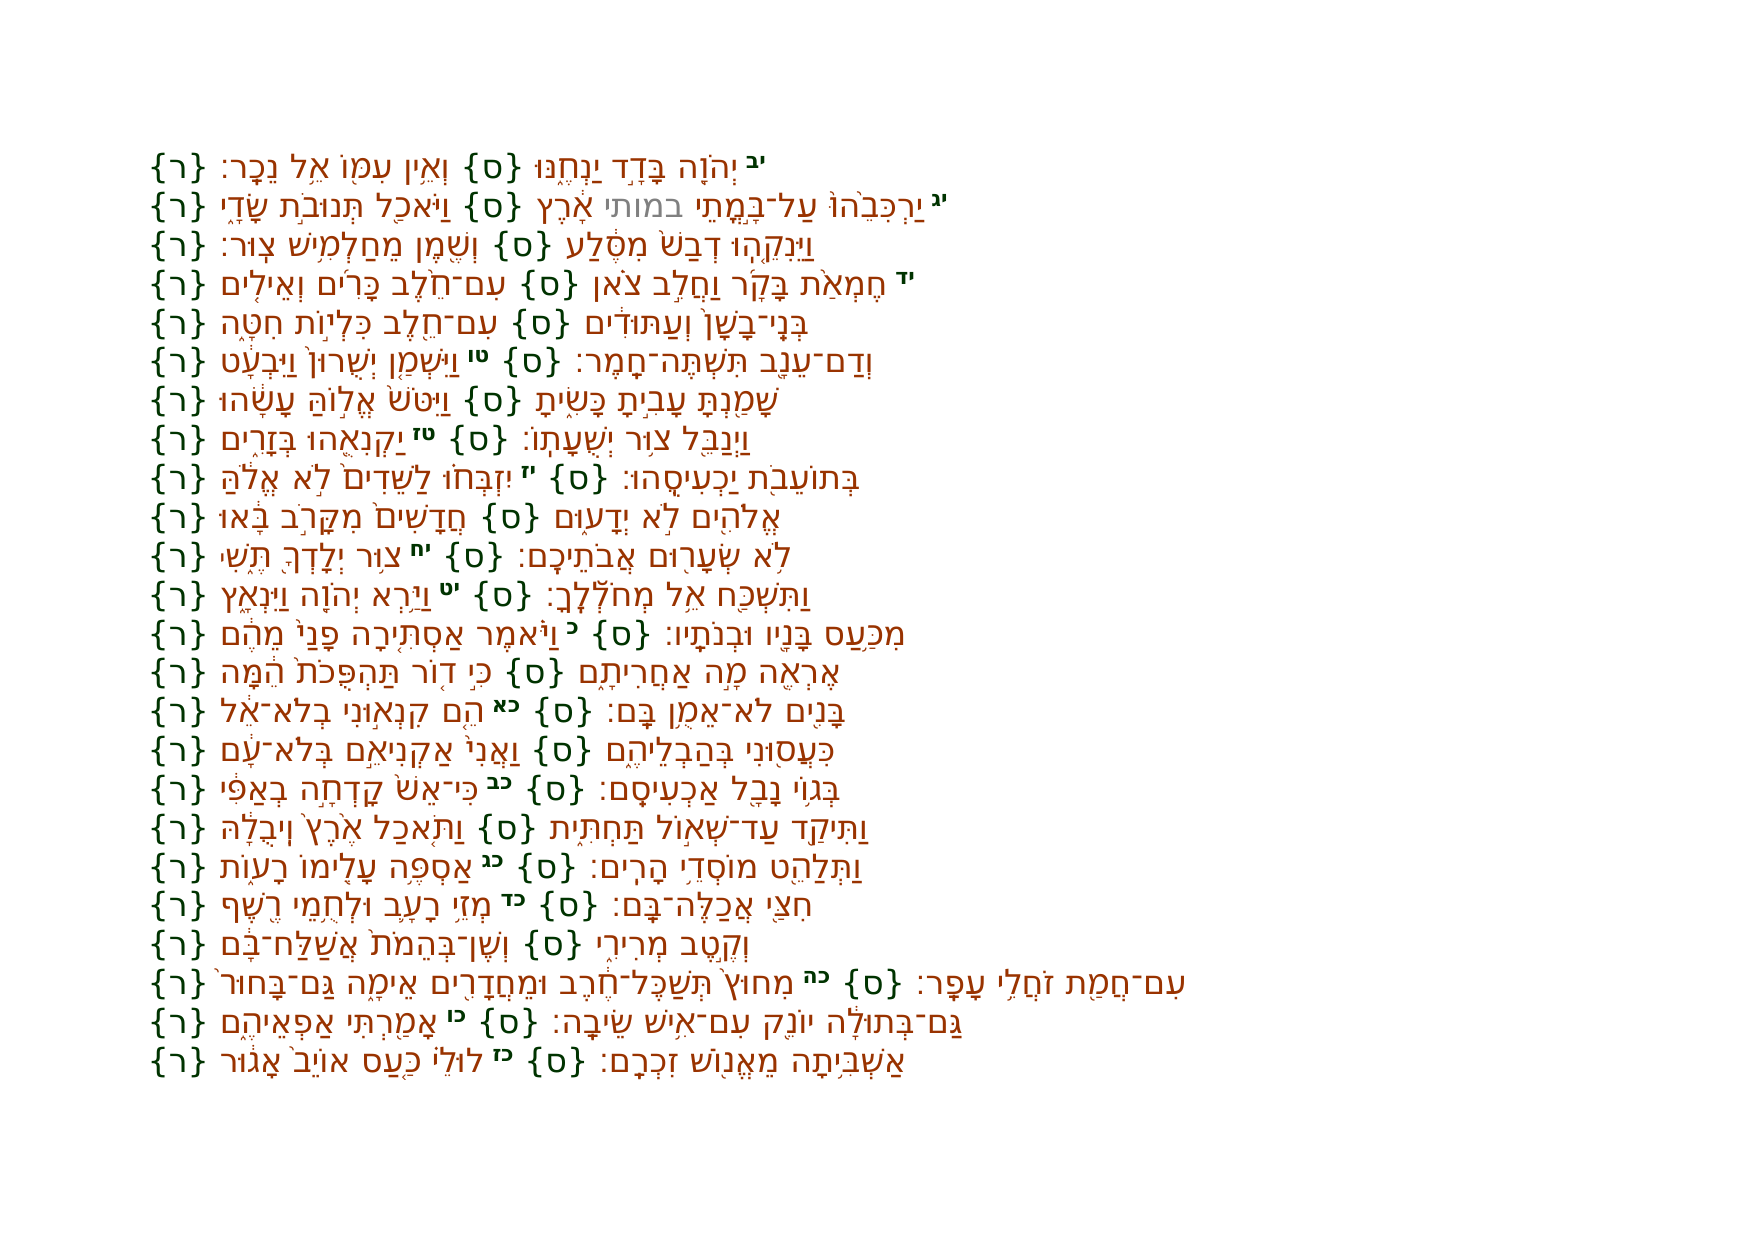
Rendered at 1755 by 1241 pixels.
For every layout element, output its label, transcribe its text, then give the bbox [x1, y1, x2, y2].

text יב יְהֹוָ֖ה בָּדָ֣ד יַנְחֶ֑נּוּ {ס} וְאֵ֥ין עִמּ֖וֹ אֵ֥ל נֵכָֽר׃ {ר} יג יַרְכִּבֵ֙הוּ֙ עַל־בָּ֣מֳתֵי במותי אָ֔רֶץ {ס} וַיֹּאכַ֖ל תְּנוּבֹ֣ת שָׂדָ֑י {ר} וַיֵּנִקֵ֤הֽוּ דְבַשׁ֙ מִסֶּ֔לַע {ס} וְשֶׁ֖מֶן מֵחַלְמִ֥ישׁ צֽוּר׃ {ר} יד חֶמְאַ֨ת בָּקָ֜ר וַחֲלֵ֣ב צֹ֗אן {ס} עִם־חֵ֨לֶב כָּרִ֜ים וְאֵילִ֤ים {ר} בְּנֵֽי־בָשָׁן֙ וְעַתּוּדִ֔ים {ס} עִם־חֵ֖לֶב כִּלְי֣וֹת חִטָּ֑ה {ר} וְדַם־עֵנָ֖ב תִּשְׁתֶּה־חָֽמֶר׃ {ס} טו וַיִּשְׁמַ֤ן יְשֻׁרוּן֙ וַיִּבְעָ֔ט {ר} שָׁמַ֖נְתָּ עָבִ֣יתָ כָּשִׂ֑יתָ {ס} וַיִּטֹּשׁ֙ אֱל֣וֹהַּ עָשָׂ֔הוּ {ר} וַיְנַבֵּ֖ל צ֥וּר יְשֻׁעָתֽוֹ׃ {ס} טז יַקְנִאֻ֖הוּ בְּזָרִ֑ים {ר} בְּתוֹעֵבֹ֖ת יַכְעִיסֻֽהוּ׃ {ס} יז יִזְבְּח֗וּ לַשֵּׁדִים֙ לֹ֣א אֱלֹ֔הַּ {ר} אֱלֹהִ֖ים לֹ֣א יְדָע֑וּם {ס} חֲדָשִׁים֙ מִקָּרֹ֣ב בָּ֔אוּ {ר} לֹ֥א שְׂעָר֖וּם אֲבֹתֵיכֶֽם׃ {ס} יח צ֥וּר יְלָדְךָ֖ תֶּ֑שִׁי {ר} וַתִּשְׁכַּ֖ח אֵ֥ל מְחֹלְﬞלֶֽךָ׃ {ס} יט וַיַּ֥רְא יְהֹוָ֖ה וַיִּנְאָ֑ץ {ר} מִכַּ֥עַס בָּנָ֖יו וּבְנֹתָֽיו׃ {ס} כ וַיֹּ֗אמֶר אַסְתִּ֤ירָה פָנַי֙ מֵהֶ֔ם {ר} אֶרְאֶ֖ה מָ֣ה אַחֲרִיתָ֑ם {ס} כִּ֣י ד֤וֹר תַּהְפֻּכֹת֙ הֵ֔מָּה {ר} בָּנִ֖ים לֹא־אֵמֻ֥ן בָּֽם׃ {ס} כא הֵ֚ם קִנְא֣וּנִי בְלֹא־אֵ֔ל {ר} כִּעֲס֖וּנִי בְּהַבְלֵיהֶ֑ם {ס} וַאֲנִי֙ אַקְנִיאֵ֣ם בְּלֹא־עָ֔ם {ר} בְּג֥וֹי נָבָ֖ל אַכְעִיסֵֽם׃ {ס} כב כִּי־אֵשׁ֙ קָדְחָ֣ה בְאַפִּ֔י {ר} וַתִּיקַ֖ד עַד־שְׁא֣וֹל תַּחְתִּ֑ית {ס} וַתֹּ֤אכַל אֶ֙רֶץ֙ וִֽיבֻלָ֔הּ {ר} וַתְּלַהֵ֖ט מוֹסְדֵ֥י הָרִֽים׃ {ס} כג אַסְפֶּ֥ה עָלֵ֖ימוֹ רָע֑וֹת {ר} חִצַּ֖י אֲכַלֶּה־בָּֽם׃ {ס} כד מְזֵ֥י רָעָ֛ב וּלְחֻ֥מֵי רֶ֖שֶׁף {ר} וְקֶ֣טֶב מְרִירִ֑י {ס} וְשֶׁן־בְּהֵמֹת֙ אֲשַׁלַּח־בָּ֔ם {ר} עִם־חֲמַ֖ת זֹחֲלֵ֥י עָפָֽר׃ {ס} כה מִחוּץ֙ תְּשַׁכֶּל־חֶ֔רֶב וּמֵחֲדָרִ֖ים אֵימָ֑ה גַּם־בָּחוּר֙ {ר} גַּם־בְּתוּלָ֔ה יוֹנֵ֖ק עִם־אִ֥ישׁ שֵׂיבָֽה׃ {ס} כו אָמַ֖רְתִּי אַפְאֵיהֶ֑ם {ר} אַשְׁבִּ֥יתָה מֵאֱנ֖וֹשׁ זִכְרָֽם׃ {ס} כז לוּלֵ֗י כַּ֤עַס אוֹיֵב֙ אָג֔וּר {ר} [148, 148, 1606, 1080]
